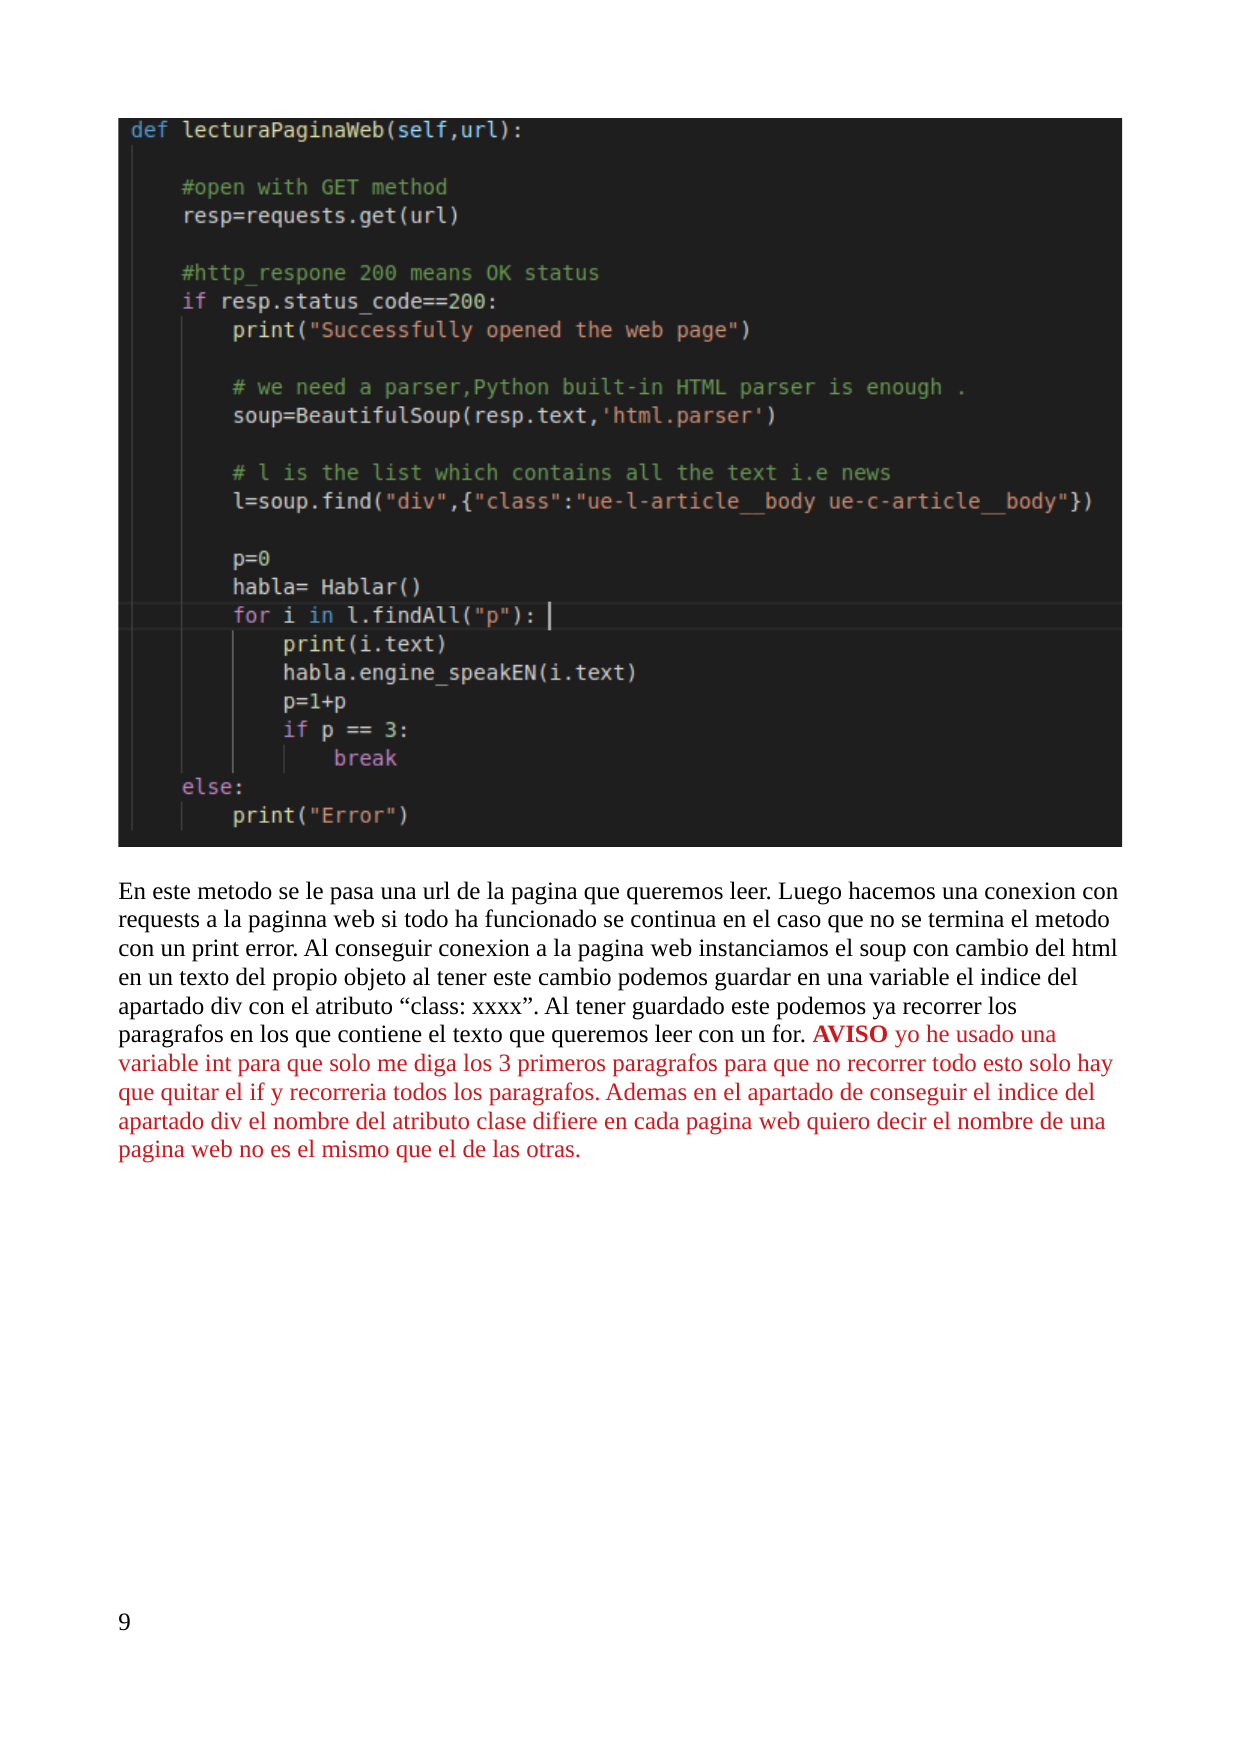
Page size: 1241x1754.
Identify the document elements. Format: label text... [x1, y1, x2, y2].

text En este metodo se le pasa una url de la pagina que queremos leer. Luego hacemos una conexion con requests a la paginna web si todo ha funcionado se continua en el caso que no se termina el metodo con un print error. Al conseguir conexion a la pagina web instanciamos el soup con cambio del html en un texto del propio objeto al tener este cambio podemos guardar en una variable el indice del apartado div con el atributo “class: xxxx”. Al tener guardado este podemos ya recorrer los paragrafos en los que contiene el texto que queremos leer con un for. AVISO yo he usado una variable int para que solo me diga los 3 primeros paragrafos para que no recorrer todo esto solo hay que quitar el if y recorreria todos los paragrafos. Ademas en el apartado de conseguir el indice del apartado div el nombre del atributo clase difiere en cada pagina web quiero decir el nombre de una pagina web no es el mismo que el de las otras. [118, 876, 1122, 1163]
picture [118, 118, 1123, 847]
